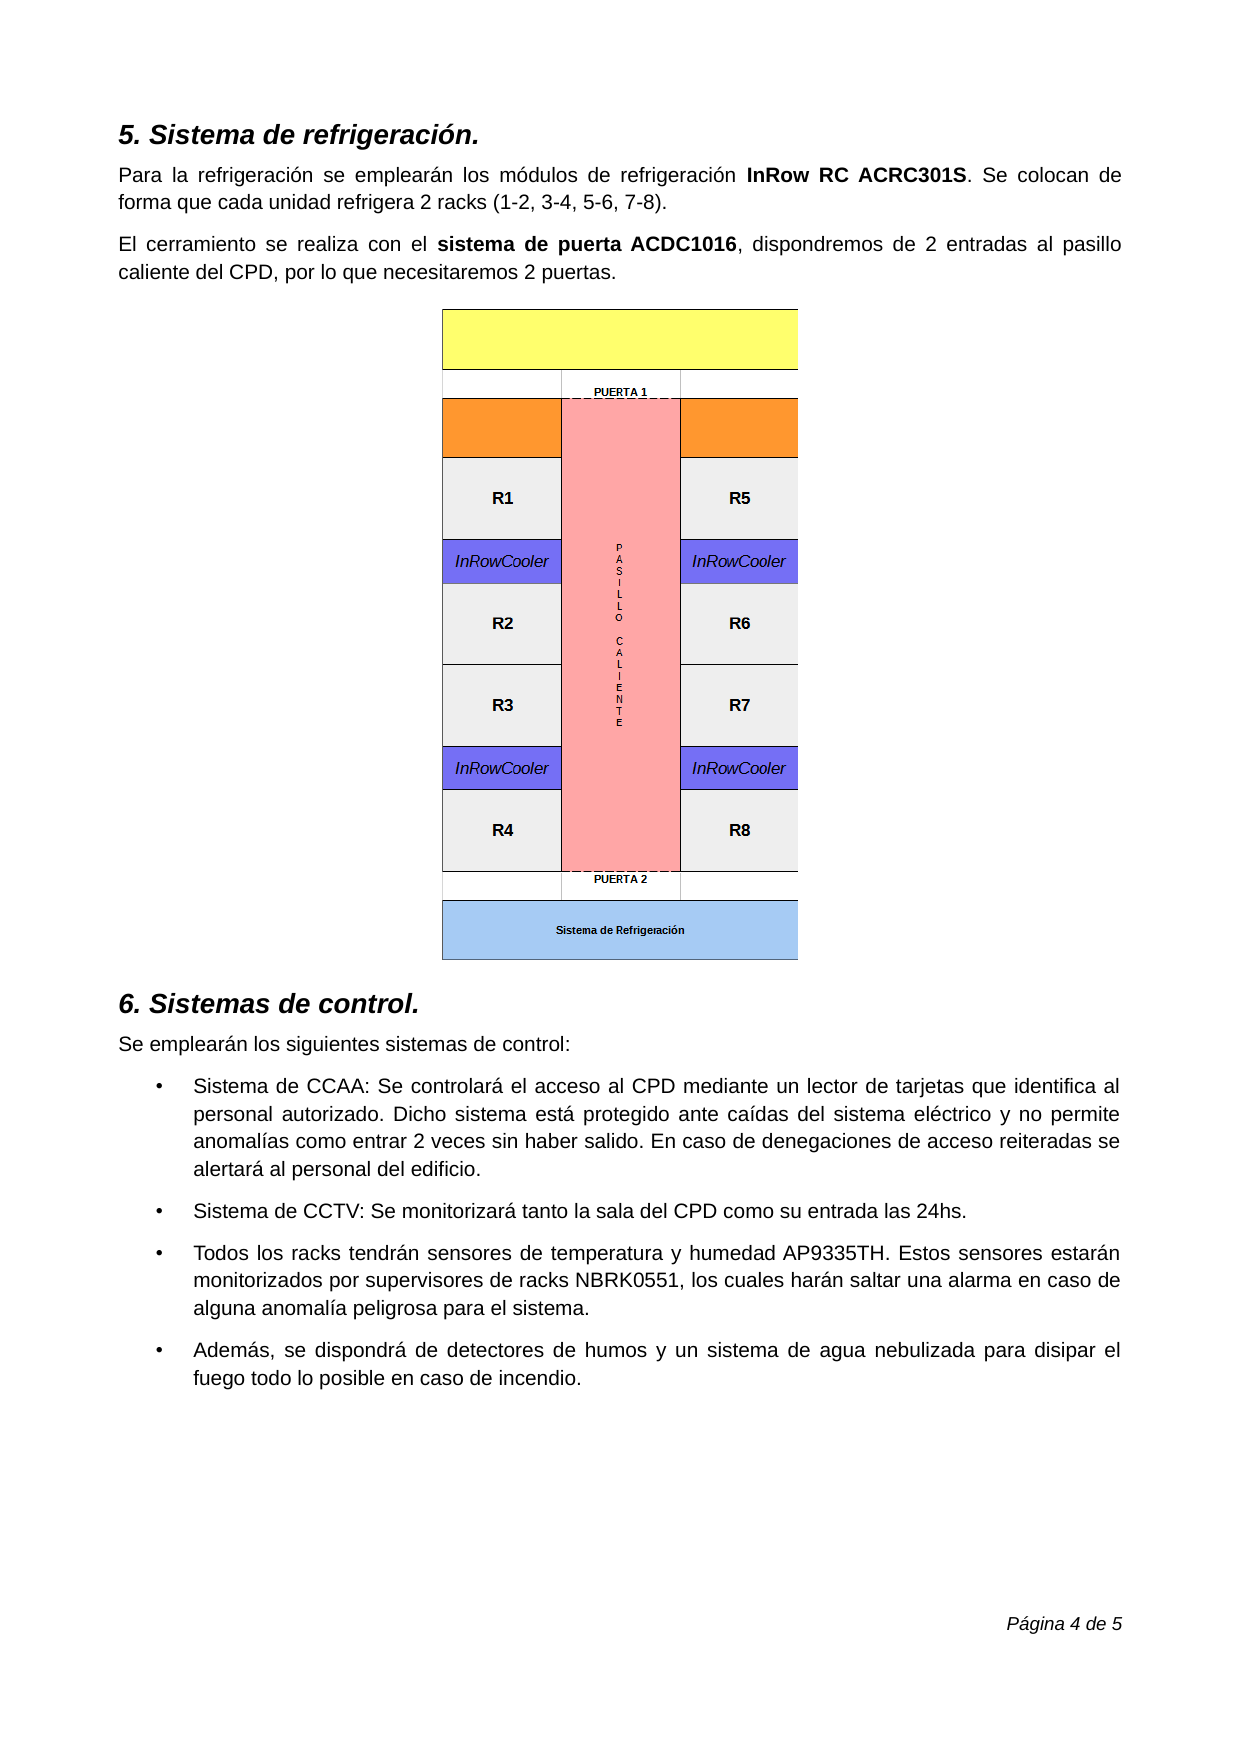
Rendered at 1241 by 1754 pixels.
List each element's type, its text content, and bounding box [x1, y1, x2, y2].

list Sistema de CCTV: Se monitorizará tanto la sala del CPD como su entrada las 24hs. [156, 1198, 1122, 1223]
text El cerramiento se realiza con el sistema de puerta ACDC1016, dispondremos de 2 entradas al pasillo caliente del CPD, por lo que necesitaremos 2 puertas. [118, 232, 1122, 283]
subtitle 5. Sistema de refrigeración. [118, 118, 1122, 150]
text Para la refrigeración se emplearán los módulos de refrigeración InRow RC ACRC301S. Se colocan de forma que cada unidad refrigera 2 racks (1-2, 3-4, 5-6, 7-8). [118, 162, 1122, 214]
list Sistema de CCAA: Se controlará el acceso al CPD mediante un lector de tarjetas que identifica al personal autorizado. Dicho sistema está protegido ante caídas del sistema eléctrico y no permite anomalías como entrar 2 veces sin haber salido. En caso de denegaciones de acceso reiteradas se alertará al personal del edificio. [156, 1074, 1122, 1180]
text Se emplearán los siguientes sistemas de control: [118, 1032, 1122, 1056]
list Todos los racks tendrán sensores de temperatura y humedad AP9335TH. Estos sensores estarán monitorizados por supervisores de racks NBRK0551, los cuales harán saltar una alarma en caso de alguna anomalía peligrosa para el sistema. [156, 1241, 1122, 1320]
picture [442, 309, 798, 960]
list Además, se dispondrá de detectores de humos y un sistema de agua nebulizada para disipar el fuego todo lo posible en caso de incendio. [156, 1338, 1122, 1389]
subtitle 6. Sistemas de control. [118, 987, 1122, 1019]
